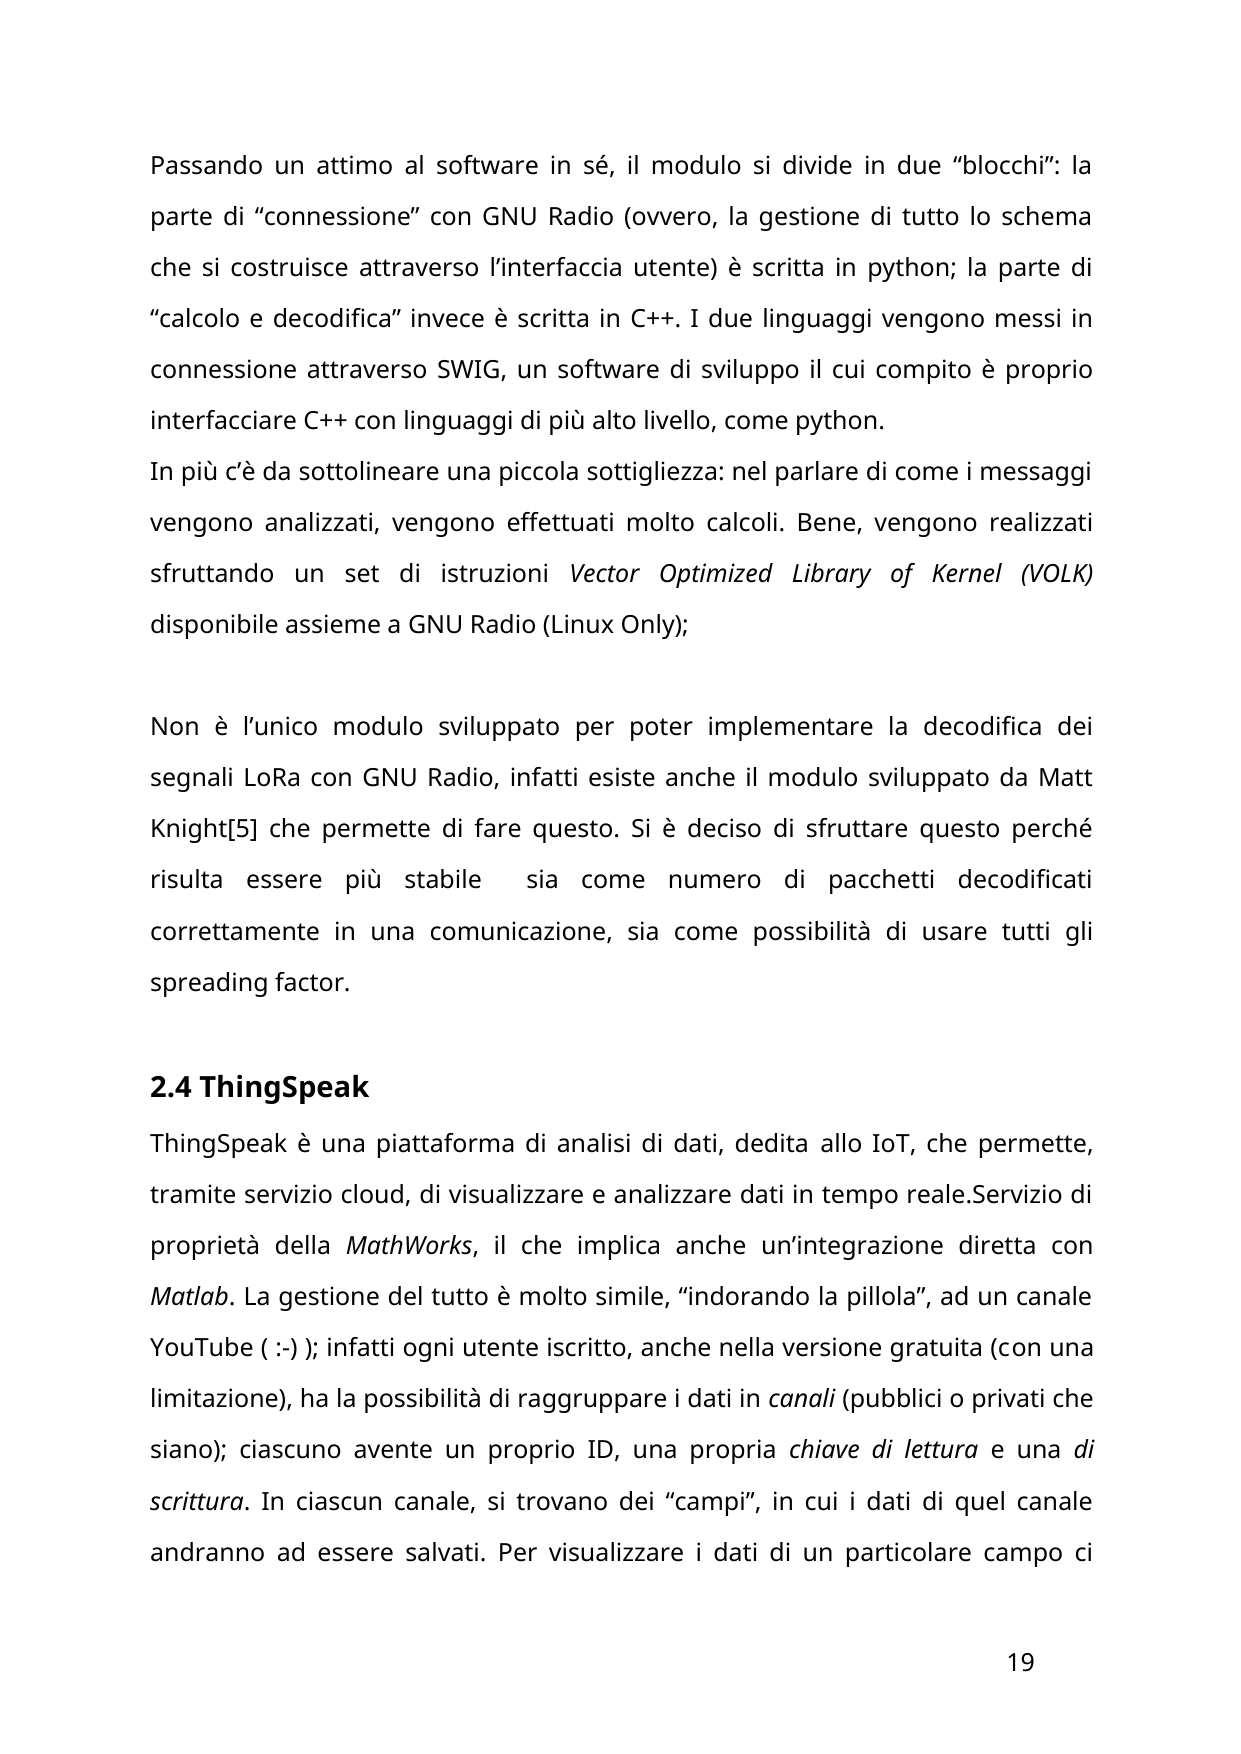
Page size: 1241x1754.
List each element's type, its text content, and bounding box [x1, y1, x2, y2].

subtitle 2.4 ThingSpeak [369, 1066, 1094, 1106]
text In più c’è da sottolineare una piccola sottigliezza: nel parlare di come i messaggi vengono analizzati, vengono effettuati molto calcoli. Bene, vengono realizzati sfruttando un set di istruzioni Vector Optimized Library of Kernel (VOLK) disponibile assieme a GNU Radio (Linux Only); [150, 454, 1094, 641]
text ThingSpeak è una piattaforma di analisi di dati, dedita allo IoT, che permette, tramite servizio cloud, di visualizzare e analizzare dati in tempo reale.Servizio di proprietà della MathWorks, il che implica anche un’integrazione diretta con Matlab. La gestione del tutto è molto simile, “indorando la pillola”, ad un canale YouTube ( :-) ); infatti ogni utente iscritto, anche nella versione gratuita (con una limitazione), ha la possibilità di raggruppare i dati in canali (pubblici o privati che siano); ciascuno avente un proprio ID, una propria chiave di lettura e una di scrittura. In ciascun canale, si trovano dei “campi”, in cui i dati di quel canale andranno ad essere salvati. Per visualizzare i dati di un particolare campo ci [150, 1126, 1094, 1568]
text Non è l’unico modulo sviluppato per poter implementare la decodifica dei segnali LoRa con GNU Radio, infatti esiste anche il modulo sviluppato da Matt Knight[5] che permette di fare questo. Si è deciso di sfruttare questo perché risulta essere più stabile sia come numero di pacchetti decodificati correttamente in una comunicazione, sia come possibilità di usare tutti gli spreading factor. [150, 709, 1094, 998]
text Passando un attimo al software in sé, il modulo si divide in due “blocchi”: la parte di “connessione” con GNU Radio (ovvero, la gestione di tutto lo schema che si costruisce attraverso l’interfaccia utente) è scritta in python; la parte di “calcolo e decodifica” invece è scritta in C++. I due linguaggi vengono messi in connessione attraverso SWIG, un software di sviluppo il cui compito è proprio interfacciare C++ con linguaggi di più alto livello, come python. [150, 148, 1094, 437]
